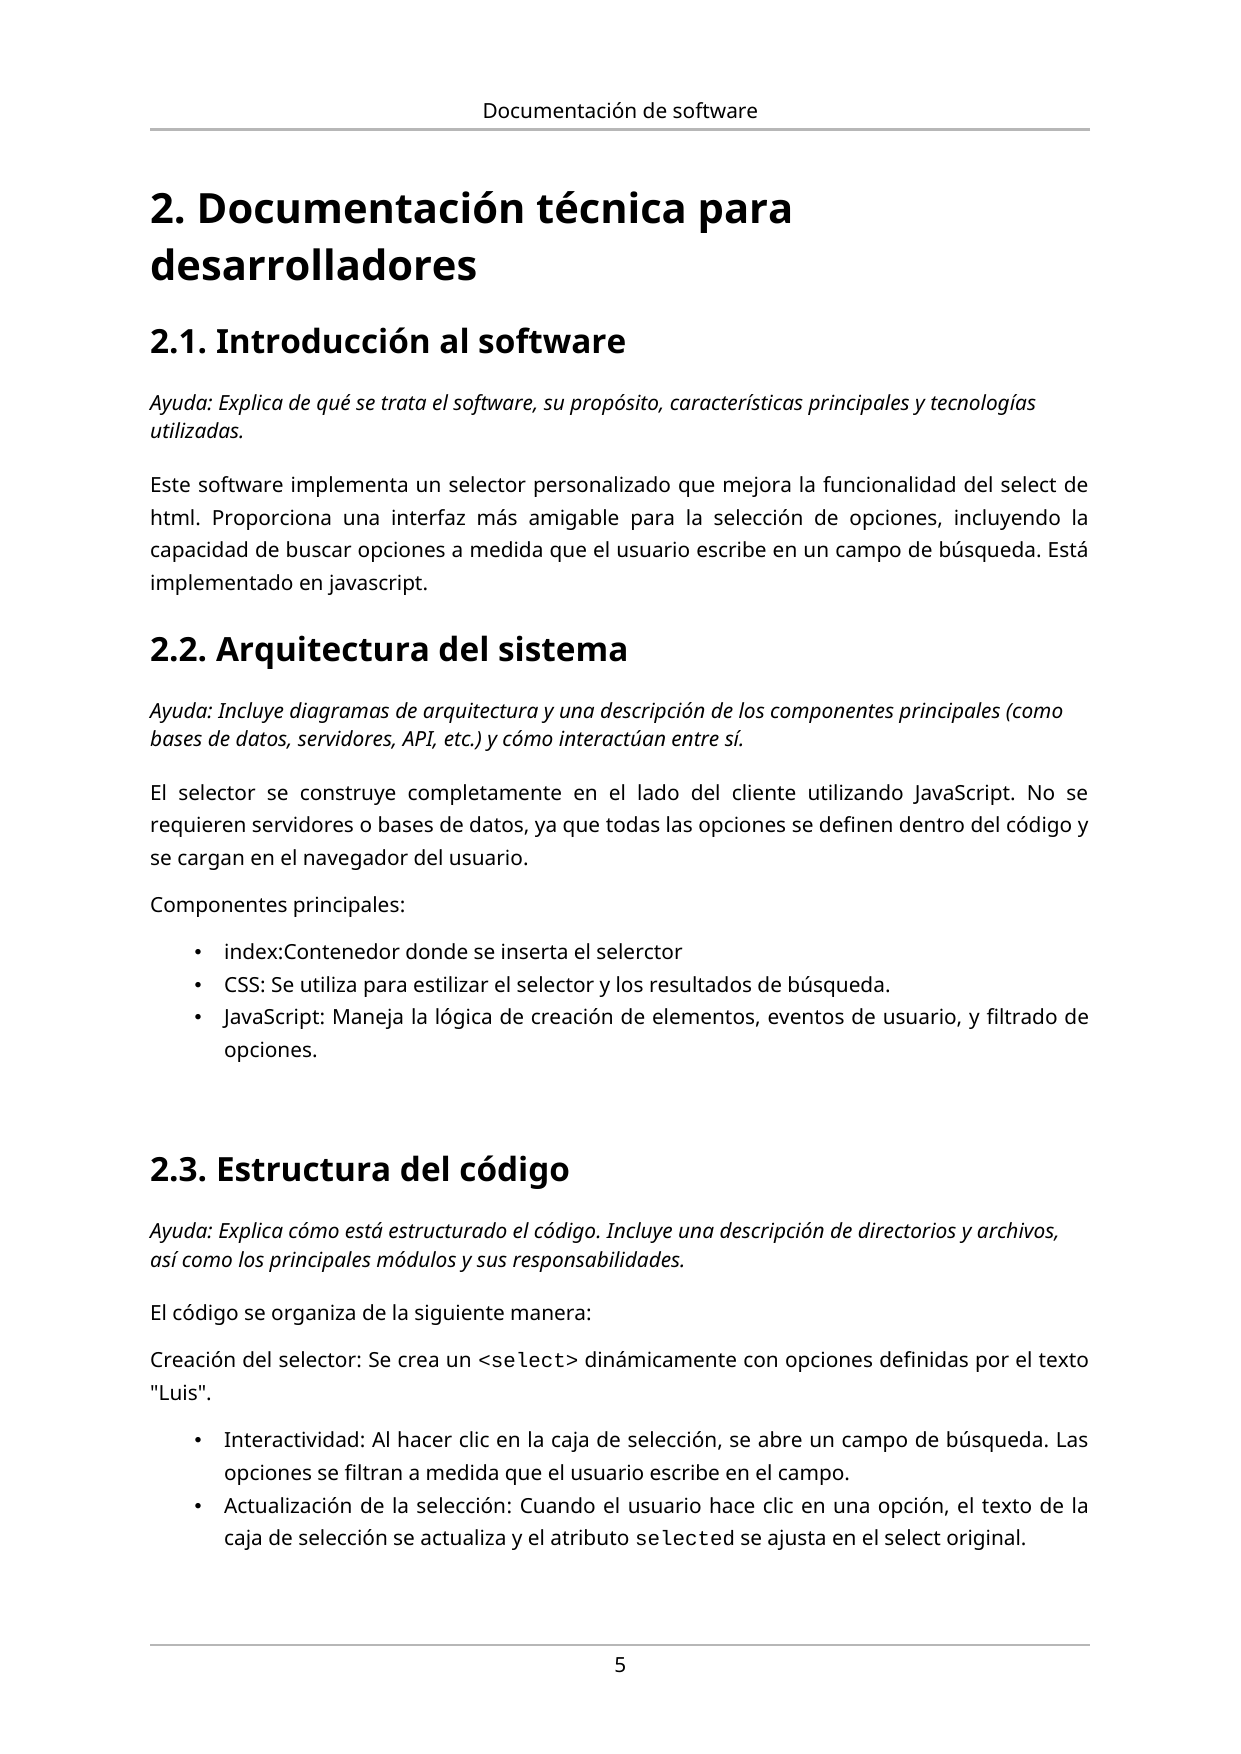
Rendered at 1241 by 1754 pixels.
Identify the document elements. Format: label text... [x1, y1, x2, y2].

list Actualización de la selección: Cuando el usuario hace clic en una opción, el texto de la caja de selección se actualiza y el atributo selected se ajusta en el select original. [194, 1491, 1090, 1552]
list Interactividad: Al hacer clic en la caja de selección, se abre un campo de búsqueda. Las opciones se filtran a medida que el usuario escribe en el campo. [194, 1426, 1090, 1487]
text Creación del selector: Se crea un <select> dinámicamente con opciones definidas por el texto "Luis". [150, 1346, 1090, 1407]
text Componentes principales: [150, 890, 1090, 918]
subtitle 2. Documentación técnica para desarrolladores [150, 179, 1090, 293]
list JavaScript: Maneja la lógica de creación de elementos, eventos de usuario, y filtrado de opciones. [194, 1002, 1090, 1063]
text Ayuda: Incluye diagramas de arquitectura y una descripción de los componentes principales (como bases de datos, servidores, API, etc.) y cómo interactúan entre sí. [150, 696, 1090, 753]
subtitle 2.2. Arquitectura del sistema [150, 625, 1090, 671]
subtitle 2.3. Estructura del código [150, 1146, 1090, 1192]
subtitle 2.1. Introducción al software [150, 318, 1090, 363]
text Este software implementa un selector personalizado que mejora la funcionalidad del select de html. Proporciona una interfaz más amigable para la selección de opciones, incluyendo la capacidad de buscar opciones a medida que el usuario escribe en un campo de búsqueda. Está implementado en javascript. [150, 470, 1090, 596]
list CSS: Se utiliza para estilizar el selector y los resultados de búsqueda. [194, 970, 1090, 998]
text El selector se construye completamente en el lado del cliente utilizando JavaScript. No se requieren servidores o bases de datos, ya que todas las opciones se definen dentro del código y se cargan en el navegador del usuario. [150, 778, 1090, 871]
text Ayuda: Explica cómo está estructurado el código. Incluye una descripción de directorios y archivos, así como los principales módulos y sus responsabilidades. [150, 1217, 1090, 1273]
text El código se organiza de la siguiente manera: [150, 1298, 1090, 1327]
list index:Contenedor donde se inserta el selerctor [194, 937, 1090, 966]
text Ayuda: Explica de qué se trata el software, su propósito, características principales y tecnologías utilizadas. [150, 388, 1090, 445]
